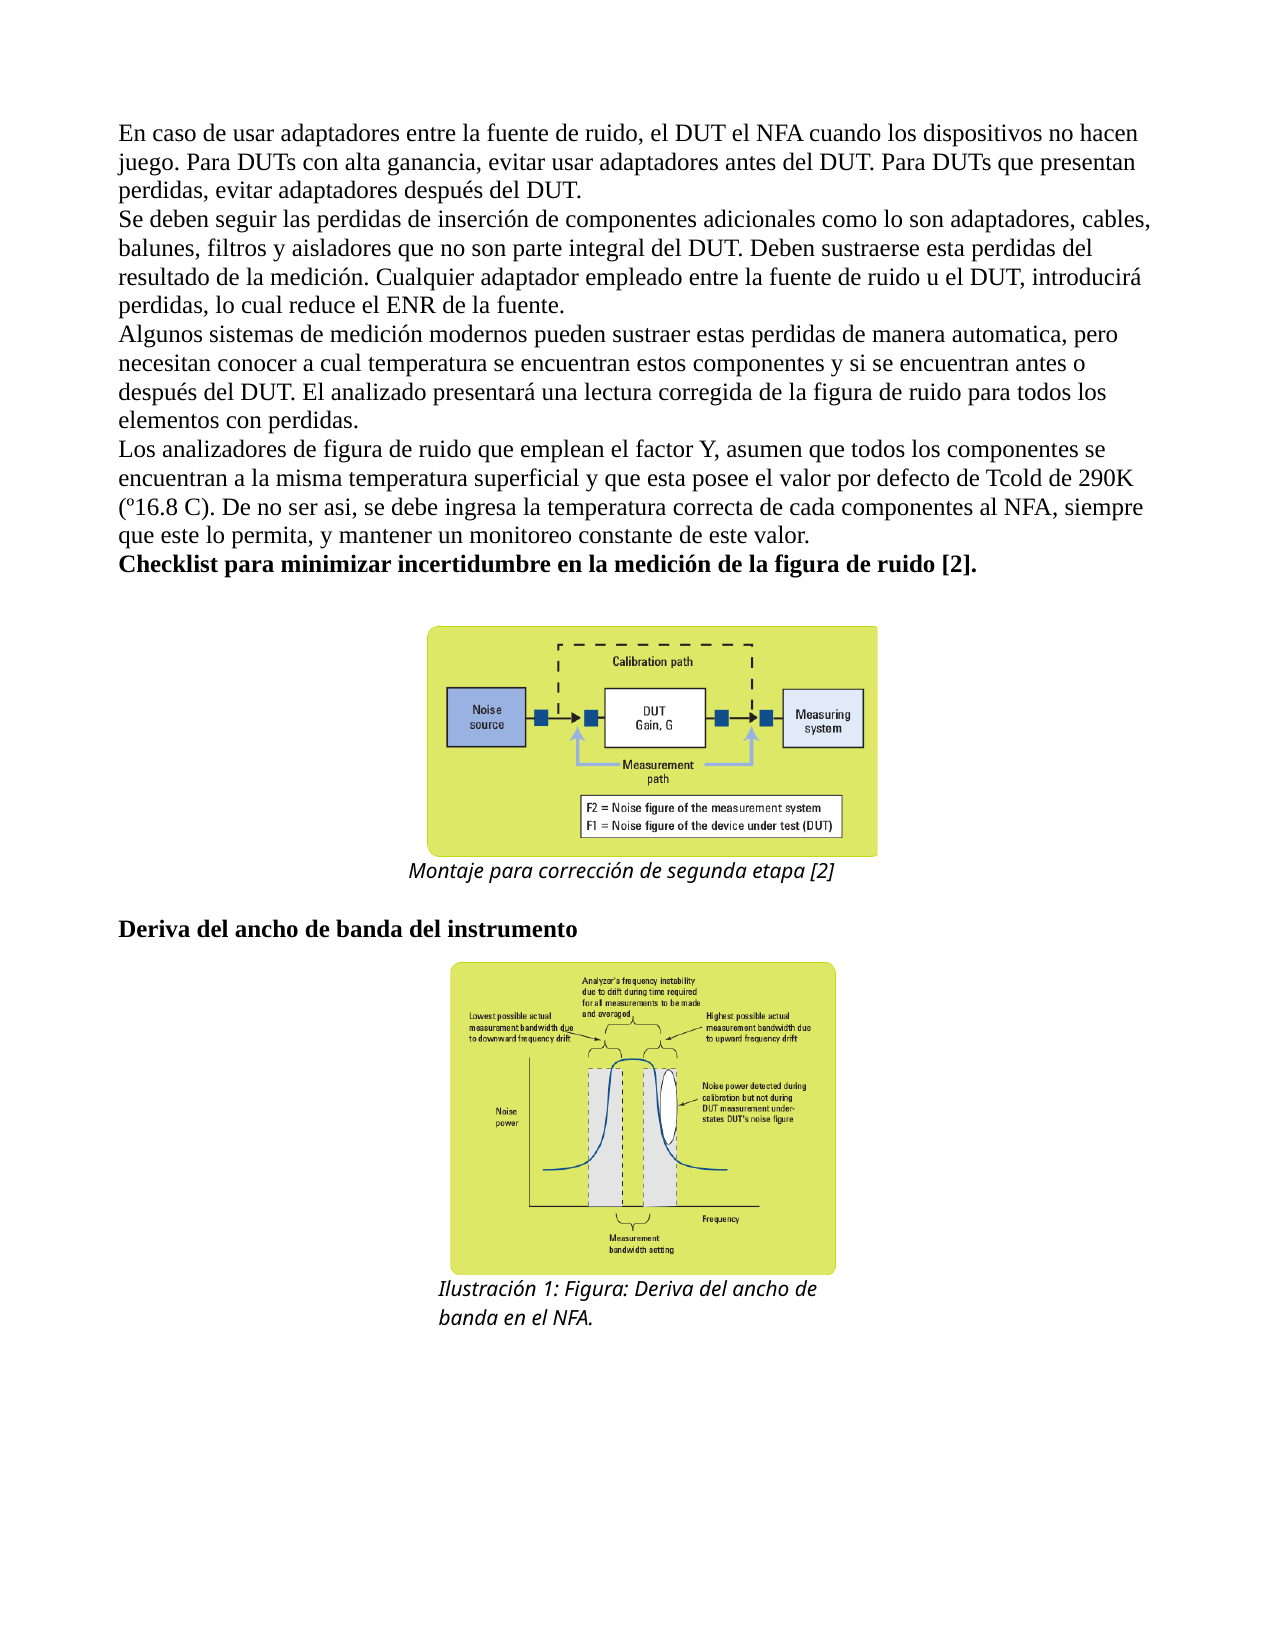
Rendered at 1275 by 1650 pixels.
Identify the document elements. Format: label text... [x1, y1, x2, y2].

text Ilustración 1: Figura: Deriva del ancho de banda en el NFA. [438, 1275, 837, 1331]
text Algunos sistemas de medición modernos pueden sustraer estas perdidas de manera automatica, pero necesitan conocer a cual temperatura se encuentran estos componentes y si se encuentran antes o después del DUT. El analizado presentará una lectura corregida de la figura de ruido para todos los elementos con perdidas. [118, 319, 1157, 434]
text Montaje para corrección de segunda etapa [2] [408, 604, 878, 885]
text Se deben seguir las perdidas de inserción de componentes adicionales como lo son adaptadores, cables, balunes, filtros y aisladores que no son parte integral del DUT. Deben sustraerse esta perdidas del resultado de la medición. Cualquier adaptador empleado entre la fuente de ruido u el DUT, introducirá perdidas, lo cual reduce el ENR de la fuente. [118, 204, 1157, 319]
text Los analizadores de figura de ruido que emplean el factor Y, asumen que todos los componentes se encuentran a la misma temperatura superficial y que esta posee el valor por defecto de Tcold de 290K (º16.8 C). De no ser asi, se debe ingresa la temperatura correcta de cada componentes al NFA, siempre que este lo permita, y mantener un monitoreo constante de este valor. [118, 434, 1157, 549]
picture [610, 604, 878, 857]
text Deriva del ancho de banda del instrumento [118, 914, 1157, 943]
picture [438, 955, 837, 1275]
text Checklist para minimizar incertidumbre en la medición de la figura de ruido [2]. [118, 549, 1157, 578]
text En caso de usar adaptadores entre la fuente de ruido, el DUT el NFA cuando los dispositivos no hacen juego. Para DUTs con alta ganancia, evitar usar adaptadores antes del DUT. Para DUTs que presentan perdidas, evitar adaptadores después del DUT. [118, 118, 1157, 204]
